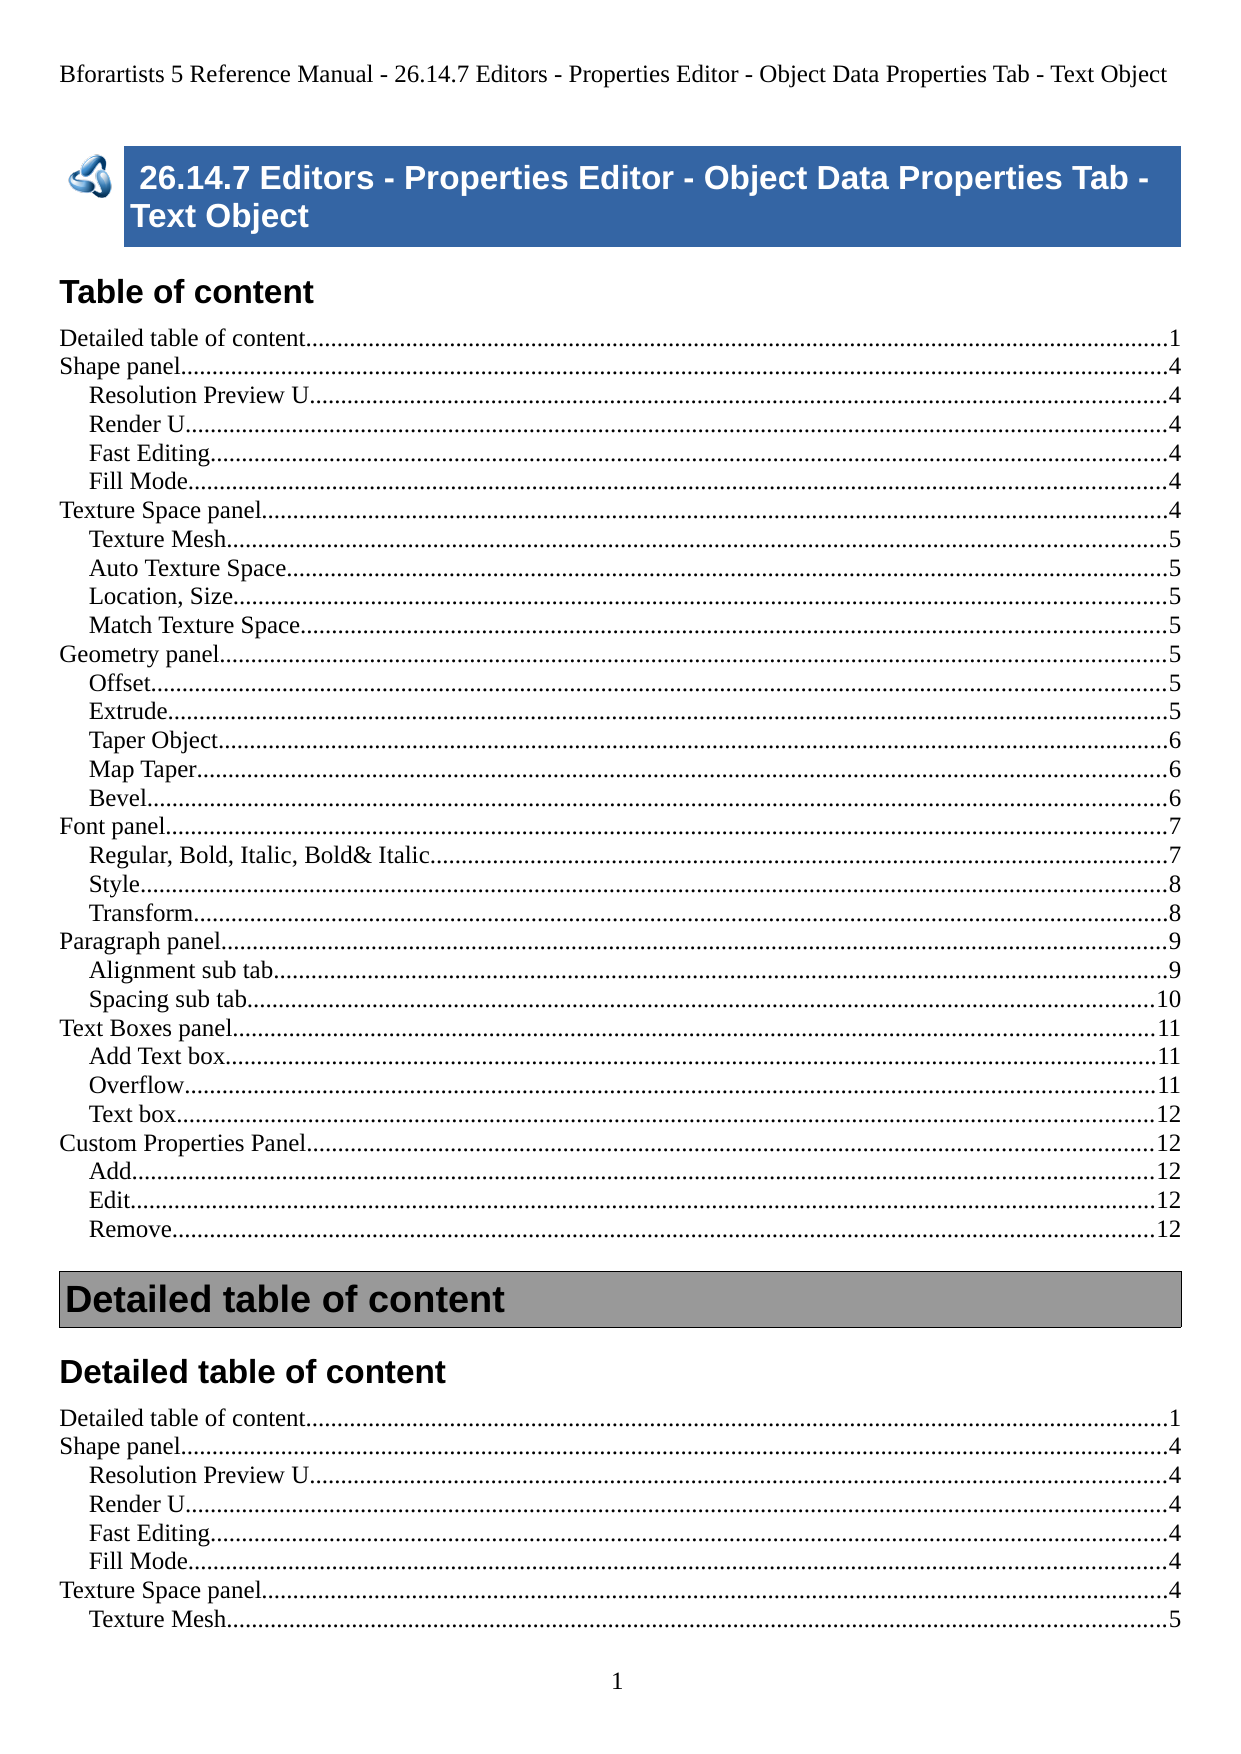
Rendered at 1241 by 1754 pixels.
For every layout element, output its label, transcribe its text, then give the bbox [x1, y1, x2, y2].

text Add Text box 11 [88, 1041, 1181, 1070]
table_header Detailed table of content [60, 1272, 1181, 1327]
text Fill Mode 4 [88, 466, 1181, 495]
text Font panel 7 [59, 811, 1181, 840]
text Remove 12 [88, 1214, 1181, 1243]
text Texture Space panel 4 [59, 495, 1181, 524]
text Texture Mesh 5 [88, 524, 1181, 553]
text Fast Editing 4 [88, 1518, 1181, 1546]
text Resolution Preview U 4 [88, 1460, 1181, 1489]
text Match Texture Space 5 [88, 610, 1181, 639]
text Render U 4 [88, 1489, 1181, 1518]
text Geometry panel 5 [59, 639, 1181, 668]
text Location, Size 5 [88, 581, 1181, 610]
text Add 12 [88, 1156, 1181, 1185]
text Fill Mode 4 [88, 1546, 1181, 1575]
text Texture Space panel 4 [59, 1575, 1181, 1604]
text Custom Properties Panel 12 [59, 1128, 1181, 1156]
text Text box 12 [88, 1099, 1181, 1128]
text Render U 4 [88, 409, 1181, 438]
table_header 26.14.7 Editors - Properties Editor - Object Data Properties Tab - Text Object [124, 146, 1181, 247]
text Paragraph panel 9 [59, 926, 1181, 955]
text Shape panel 4 [59, 351, 1181, 380]
text Detailed table of content 1 [59, 323, 1181, 351]
text Taper Object 6 [88, 725, 1181, 754]
text Auto Texture Space 5 [88, 553, 1181, 581]
subtitle Detailed table of content [59, 1352, 1181, 1390]
text Shape panel 4 [59, 1431, 1181, 1460]
text Map Taper 6 [88, 754, 1181, 783]
table_header [59, 146, 124, 247]
text Offset 5 [88, 668, 1181, 696]
text Text Boxes panel 11 [59, 1013, 1181, 1041]
text Alignment sub tab 9 [88, 955, 1181, 984]
text Spacing sub tab 10 [88, 984, 1181, 1013]
text Resolution Preview U 4 [88, 380, 1181, 409]
text Regular, Bold, Italic, Bold& Italic 7 [88, 840, 1181, 869]
text Detailed table of content 1 [59, 1403, 1181, 1431]
text Style 8 [88, 869, 1181, 898]
text Transform 8 [88, 898, 1181, 926]
text Texture Mesh 5 [88, 1604, 1181, 1633]
text Bevel 6 [88, 783, 1181, 811]
subtitle Table of content [59, 272, 1181, 310]
text Overflow 11 [88, 1070, 1181, 1099]
text Edit 12 [88, 1185, 1181, 1214]
picture [65, 152, 114, 201]
text Fast Editing 4 [88, 438, 1181, 466]
text Extrude 5 [88, 696, 1181, 725]
